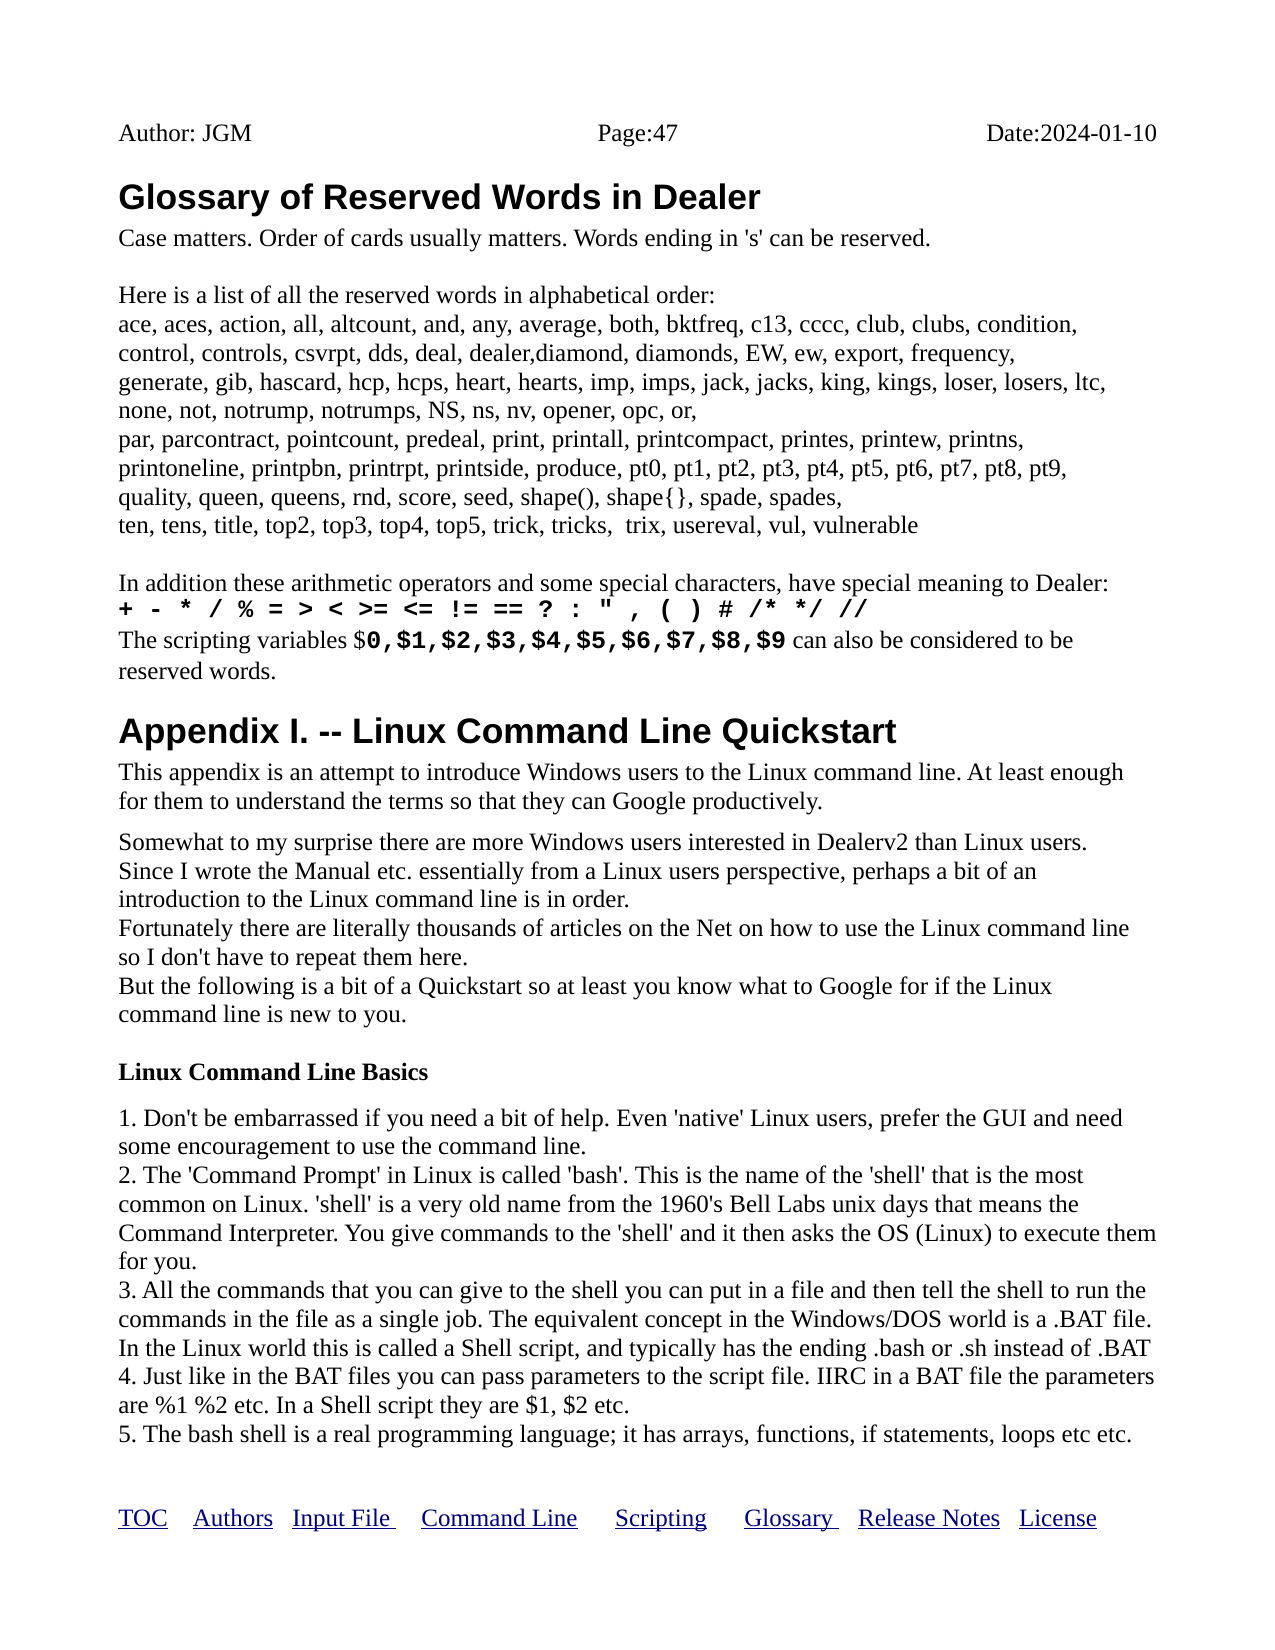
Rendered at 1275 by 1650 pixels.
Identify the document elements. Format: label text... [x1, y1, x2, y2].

text The scripting variables $0,$1,$2,$3,$4,$5,$6,$7,$8,$9 can also be considered to be reserved words. [118, 625, 1157, 685]
text + - * / % = > < >= <= != == ? : " , ( ) # /* */ // [118, 597, 1157, 625]
text In addition these arithmetic operators and some special characters, have special meaning to Dealer: [118, 568, 1157, 597]
subtitle Glossary of Reserved Words in Dealer [118, 176, 1157, 217]
text This appendix is an attempt to introduce Windows users to the Linux command line. At least enough for them to understand the terms so that they can Google productively. [118, 757, 1157, 814]
subtitle Linux Command Line Basics [118, 1057, 1157, 1086]
text quality, queen, queens, rnd, score, seed, shape(), shape{}, spade, spades, [118, 482, 1157, 511]
text generate, gib, hascard, hcp, hcps, heart, hearts, imp, imps, jack, jacks, king, kings, loser, losers, ltc, [118, 367, 1157, 396]
text Here is a list of all the reserved words in alphabetical order: [118, 281, 1157, 309]
text Somewhat to my surprise there are more Windows users interested in Dealerv2 than Linux users. Since I wrote the Manual etc. essentially from a Linux users perspective, perhaps a bit of an introduction to the Linux command line is in order. Fortunately there are literally thousands of articles on the Net on how to use the Linux command line so I don't have to repeat them here. But the following is a bit of a Quickstart so at least you know what to Google for if the Linux command line is new to you. [118, 827, 1157, 1028]
text Case matters. Order of cards usually matters. Words ending in 's' can be reserved. [118, 223, 1157, 252]
text 1. Don't be embarrassed if you need a bit of help. Even 'native' Linux users, prefer the GUI and need some encouragement to use the command line. 2. The 'Command Prompt' in Linux is called 'bash'. This is the name of the 'shell' that is the most common on Linux. 'shell' is a very old name from the 1960's Bell Labs unix days that means the Command Interpreter. You give commands to the 'shell' and it then asks the OS (Linux) to execute them for you. 3. All the commands that you can give to the shell you can put in a file and then tell the shell to run the commands in the file as a single job. The equivalent concept in the Windows/DOS world is a .BAT file. In the Linux world this is called a Shell script, and typically has the ending .bash or .sh instead of .BAT 4. Just like in the BAT files you can pass parameters to the script file. IIRC in a BAT file the parameters are %1 %2 etc. In a Shell script they are $1, $2 etc. 5. The bash shell is a real programming language; it has arrays, functions, if statements, loops etc etc. [118, 1103, 1157, 1448]
text ace, aces, action, all, altcount, and, any, average, both, bktfreq, c13, cccc, club, clubs, condition, control, controls, csvrpt, dds, deal, dealer,diamond, diamonds, EW, ew, export, frequency, [118, 309, 1157, 367]
text ten, tens, title, top2, top3, top4, top5, trick, tricks, trix, usereval, vul, vulnerable [118, 511, 1157, 539]
text par, parcontract, pointcount, predeal, print, printall, printcompact, printes, printew, printns, printoneline, printpbn, printrpt, printside, produce, pt0, pt1, pt2, pt3, pt4, pt5, pt6, pt7, pt8, pt9, [118, 424, 1157, 482]
text none, not, notrump, notrumps, NS, ns, nv, opener, opc, or, [118, 396, 1157, 424]
subtitle Appendix I. -- Linux Command Line Quickstart [118, 710, 1157, 751]
